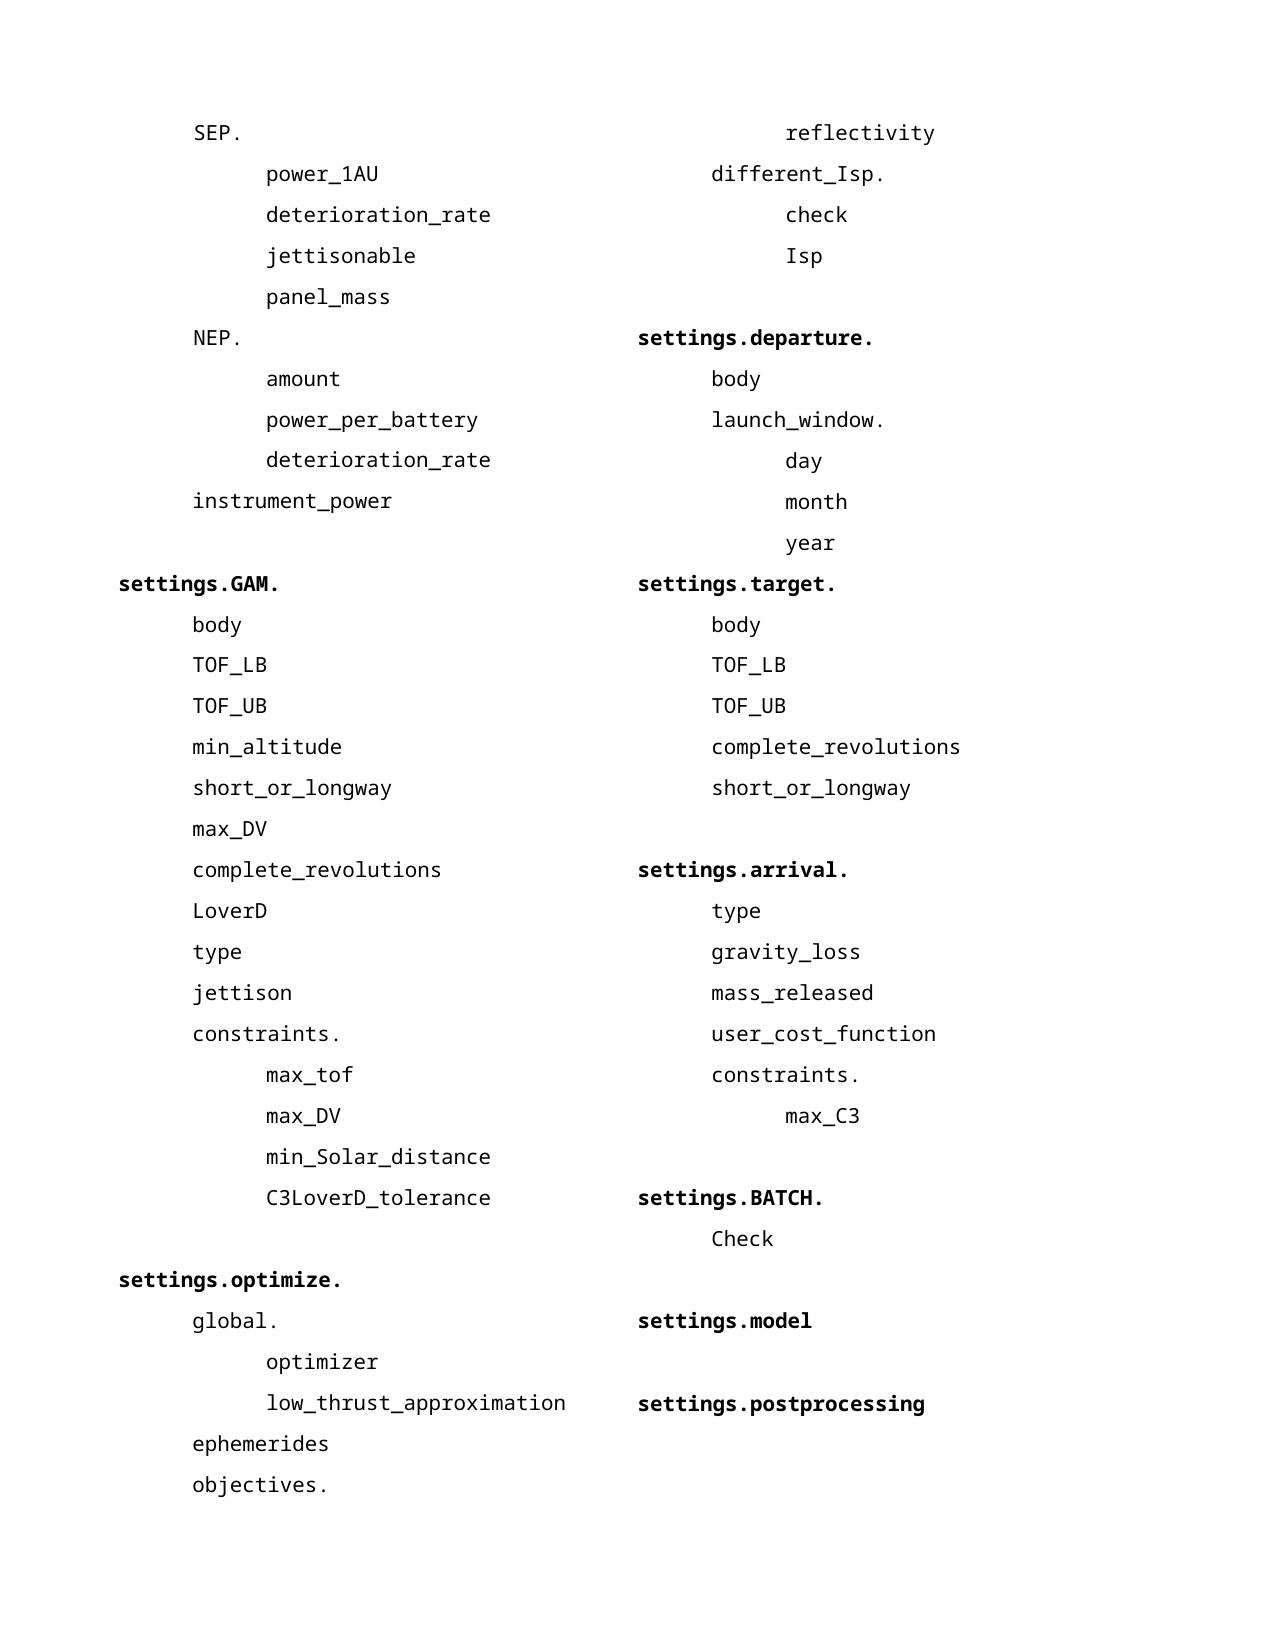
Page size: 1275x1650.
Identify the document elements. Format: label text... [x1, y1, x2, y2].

table_header SEP. power_1AU deterioration_rate jettisonable panel_mass NEP. amount power_per_battery deterioration_rate instrument_power settings.GAM. body TOF_LB TOF_UB min_altitude short_or_longway max_DV complete_revolutions LoverD type jettison constraints. max_tof max_DV min_Solar_distance C3LoverD_tolerance settings.optimize. global. optimizer low_thrust_approximation ephemerides objectives. [118, 118, 637, 1511]
table_header reflectivity different_Isp. check Isp settings.departure. body launch_window. day month year settings.target. body TOF_LB TOF_UB complete_revolutions short_or_longway settings.arrival. type gravity_loss mass_released user_cost_function constraints. max_C3 settings.BATCH. Check settings.model settings.postprocessing [638, 118, 1157, 1511]
